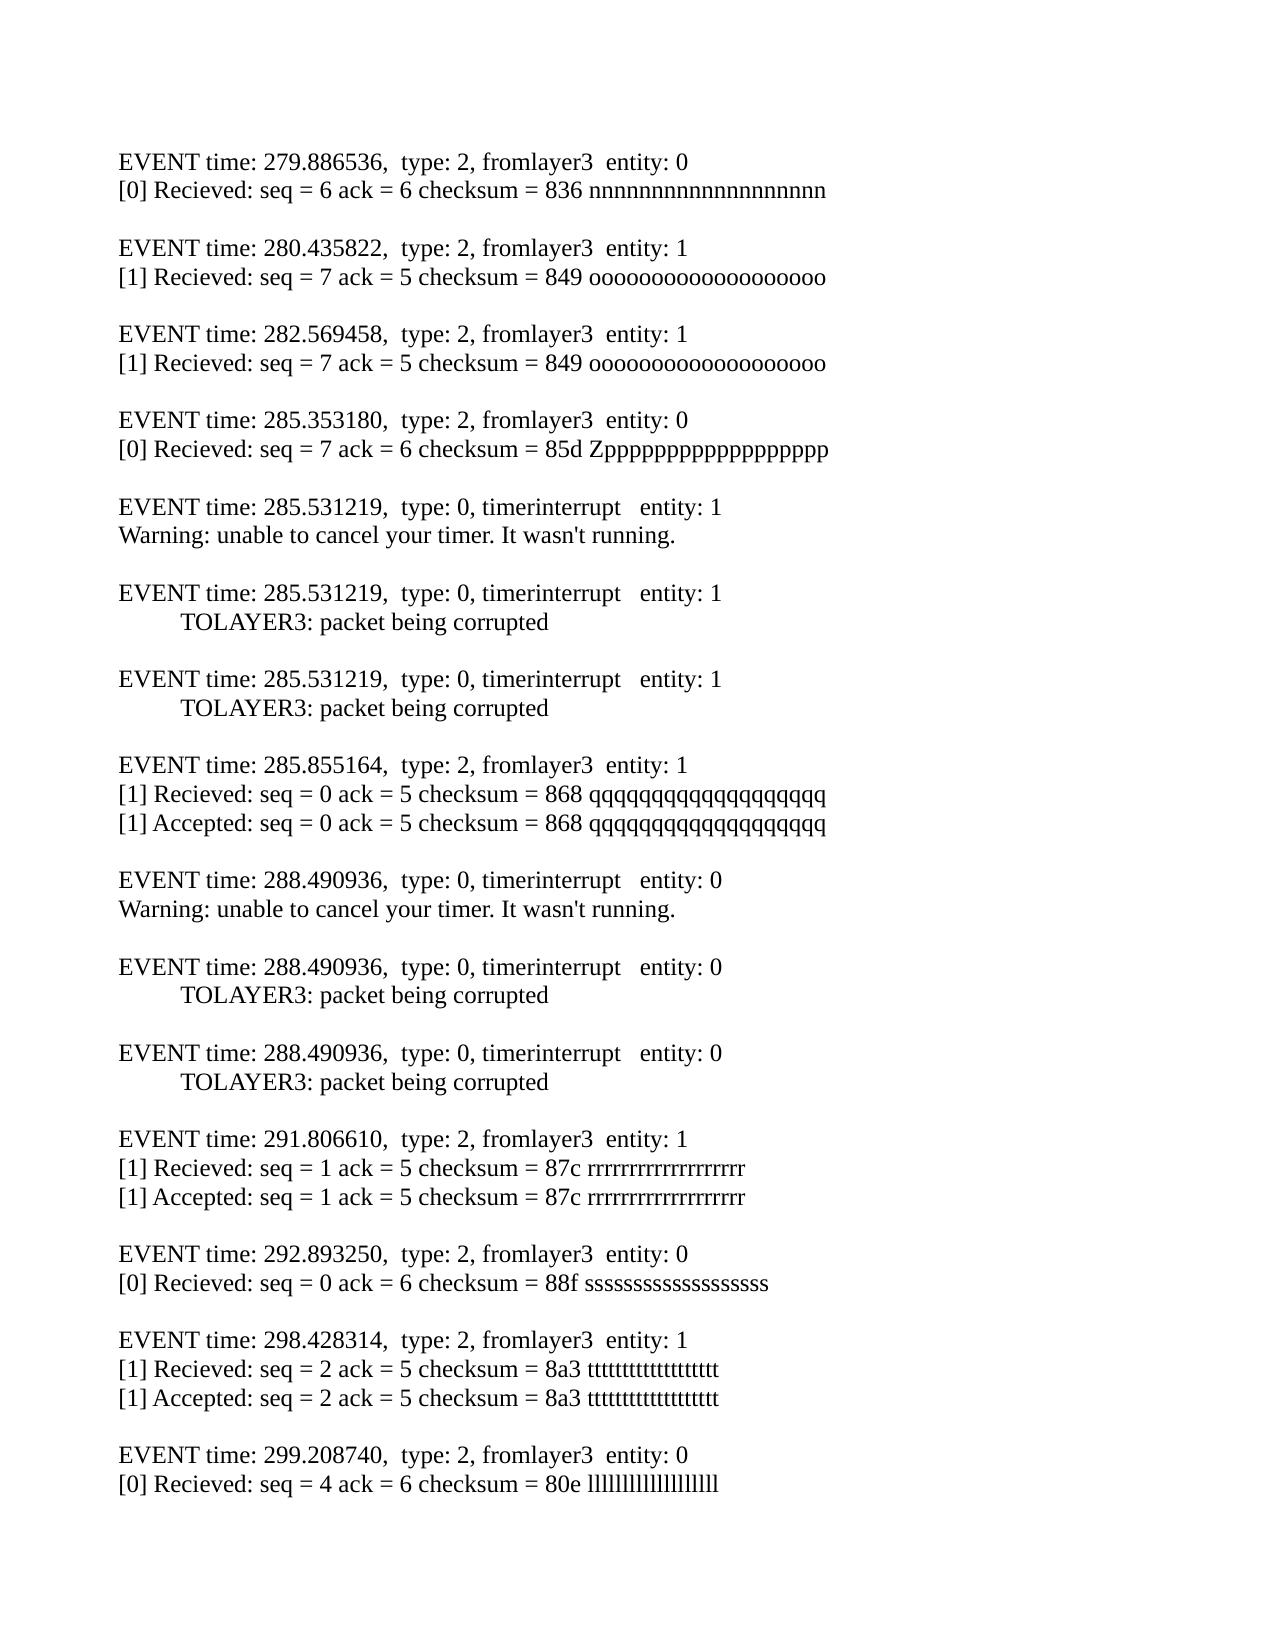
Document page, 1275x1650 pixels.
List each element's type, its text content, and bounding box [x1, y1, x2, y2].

text [0] Recieved: seq = 6 ack = 6 checksum = 836 nnnnnnnnnnnnnnnnnnn [118, 176, 1157, 204]
text Warning: unable to cancel your timer. It wasn't running. [118, 521, 1157, 549]
text [1] Accepted: seq = 0 ack = 5 checksum = 868 qqqqqqqqqqqqqqqqqqq [118, 808, 1157, 837]
text [0] Recieved: seq = 4 ack = 6 checksum = 80e lllllllllllllllllll [118, 1469, 1157, 1498]
text EVENT time: 291.806610, type: 2, fromlayer3 entity: 1 [118, 1124, 1157, 1153]
text EVENT time: 299.208740, type: 2, fromlayer3 entity: 0 [118, 1441, 1157, 1469]
text [1] Recieved: seq = 1 ack = 5 checksum = 87c rrrrrrrrrrrrrrrrrrr [118, 1153, 1157, 1182]
text [1] Recieved: seq = 2 ack = 5 checksum = 8a3 ttttttttttttttttttt [118, 1354, 1157, 1383]
text [0] Recieved: seq = 7 ack = 6 checksum = 85d Zpppppppppppppppppp [118, 434, 1157, 463]
text [0] Recieved: seq = 0 ack = 6 checksum = 88f sssssssssssssssssss [118, 1268, 1157, 1297]
text EVENT time: 285.531219, type: 0, timerinterrupt entity: 1 [118, 664, 1157, 693]
text EVENT time: 280.435822, type: 2, fromlayer3 entity: 1 [118, 233, 1157, 262]
text TOLAYER3: packet being corrupted [118, 693, 1157, 722]
text TOLAYER3: packet being corrupted [118, 1067, 1157, 1096]
text EVENT time: 285.531219, type: 0, timerinterrupt entity: 1 [118, 492, 1157, 521]
text [1] Accepted: seq = 1 ack = 5 checksum = 87c rrrrrrrrrrrrrrrrrrr [118, 1182, 1157, 1211]
text EVENT time: 285.531219, type: 0, timerinterrupt entity: 1 [118, 578, 1157, 607]
text EVENT time: 288.490936, type: 0, timerinterrupt entity: 0 [118, 1038, 1157, 1067]
text EVENT time: 279.886536, type: 2, fromlayer3 entity: 0 [118, 147, 1157, 176]
text [1] Accepted: seq = 2 ack = 5 checksum = 8a3 ttttttttttttttttttt [118, 1383, 1157, 1412]
text TOLAYER3: packet being corrupted [118, 607, 1157, 636]
text EVENT time: 285.353180, type: 2, fromlayer3 entity: 0 [118, 406, 1157, 434]
text EVENT time: 288.490936, type: 0, timerinterrupt entity: 0 [118, 866, 1157, 894]
text EVENT time: 282.569458, type: 2, fromlayer3 entity: 1 [118, 319, 1157, 348]
text EVENT time: 288.490936, type: 0, timerinterrupt entity: 0 [118, 952, 1157, 981]
text [1] Recieved: seq = 0 ack = 5 checksum = 868 qqqqqqqqqqqqqqqqqqq [118, 779, 1157, 808]
text Warning: unable to cancel your timer. It wasn't running. [118, 894, 1157, 923]
text EVENT time: 298.428314, type: 2, fromlayer3 entity: 1 [118, 1326, 1157, 1354]
text EVENT time: 285.855164, type: 2, fromlayer3 entity: 1 [118, 751, 1157, 779]
text TOLAYER3: packet being corrupted [118, 981, 1157, 1009]
text [1] Recieved: seq = 7 ack = 5 checksum = 849 ooooooooooooooooooo [118, 262, 1157, 291]
text EVENT time: 292.893250, type: 2, fromlayer3 entity: 0 [118, 1239, 1157, 1268]
text [1] Recieved: seq = 7 ack = 5 checksum = 849 ooooooooooooooooooo [118, 348, 1157, 377]
